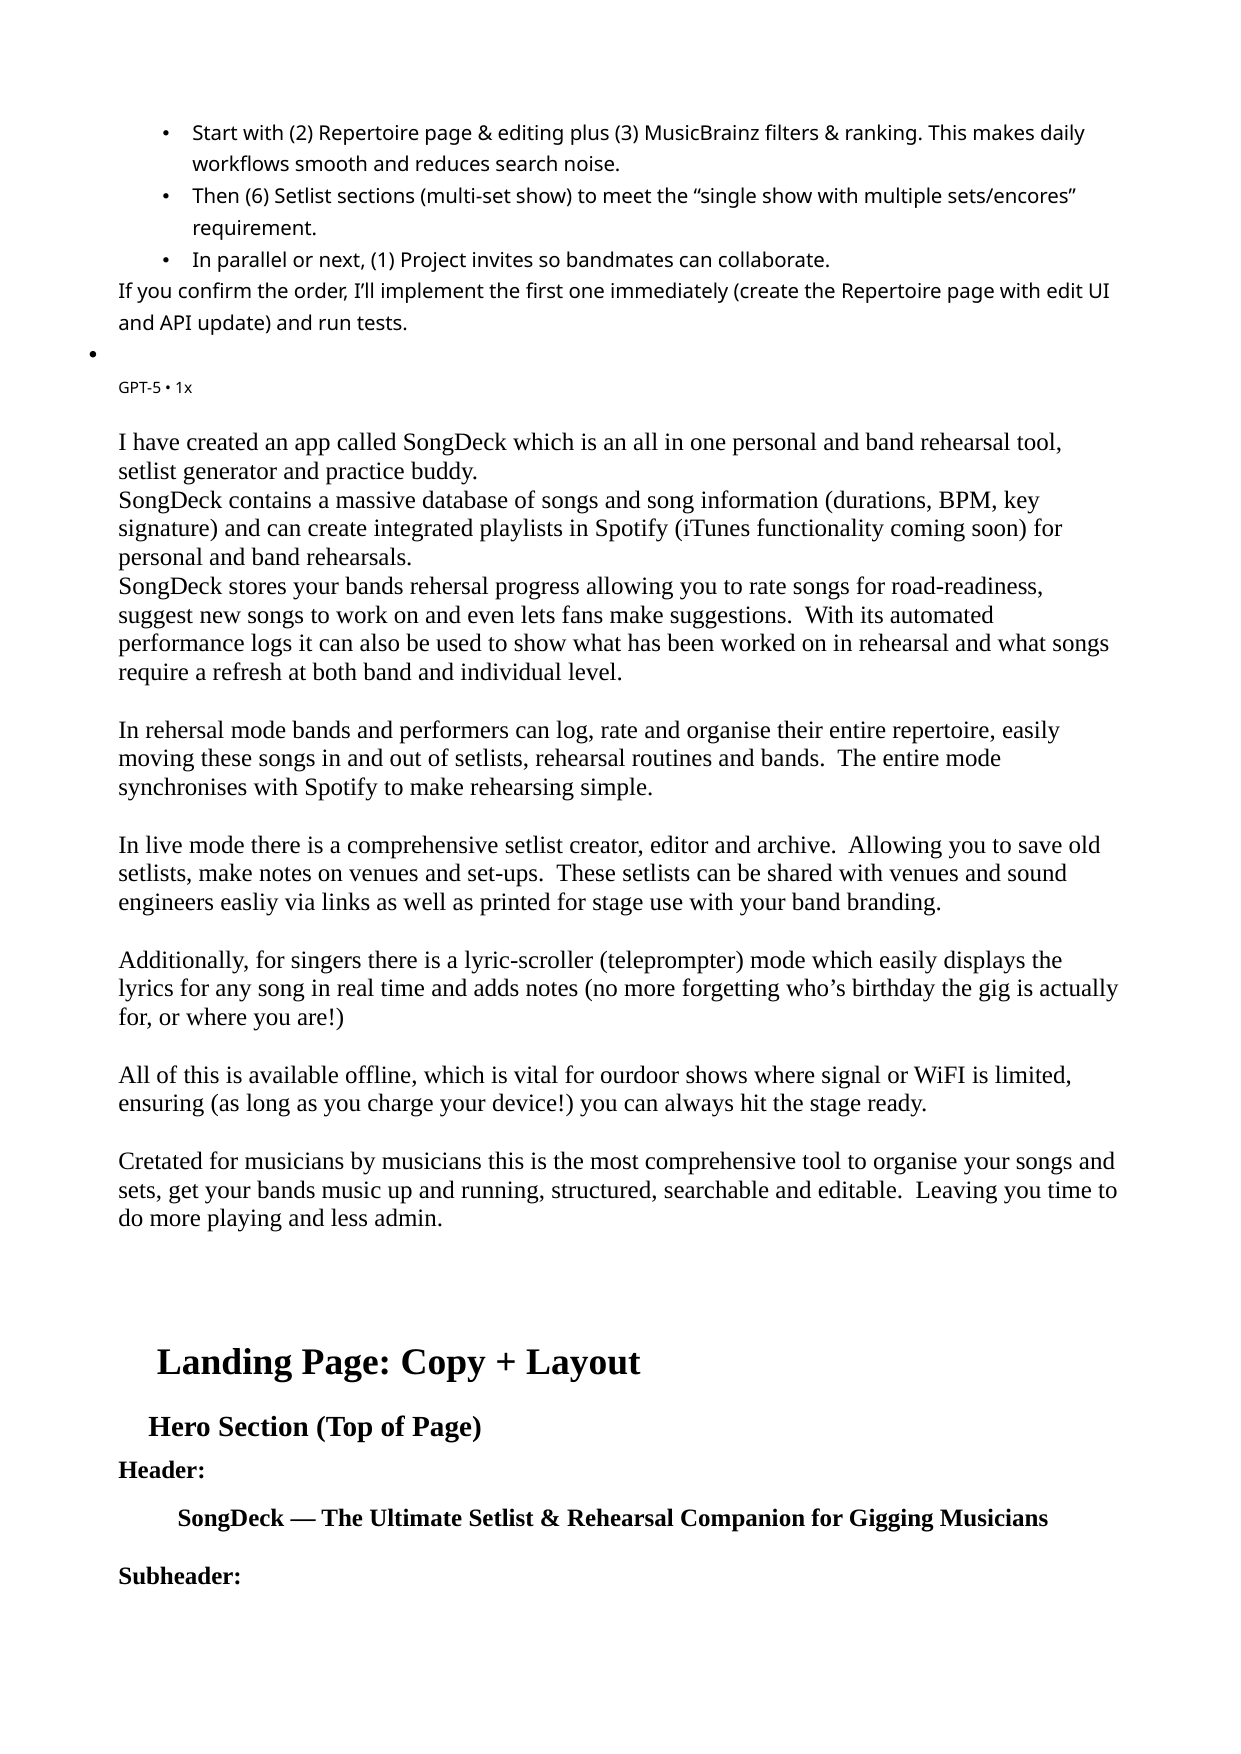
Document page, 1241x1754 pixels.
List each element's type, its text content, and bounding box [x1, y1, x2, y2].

text SongDeck — The Ultimate Setlist & Rehearsal Companion for Gigging Musicians [177, 1503, 1063, 1532]
text SongDeck stores your bands rehersal progress allowing you to rate songs for road-readiness, suggest new songs to work on and even lets fans make suggestions. With its automated performance logs it can also be used to show what has been worked on in rehearsal and what songs require a refresh at both band and individual level. [118, 571, 1122, 686]
text Subheader: [118, 1561, 1122, 1590]
list Start with (2) Repertoire page & editing plus (3) MusicBrainz filters & ranking. This makes daily workflows smooth and reduces search noise. [162, 118, 1122, 178]
list Then (6) Setlist sections (multi-set show) to meet the “single show with multiple sets/encores” requirement. [162, 182, 1122, 241]
text Cretated for musicians by musicians this is the most comprehensive tool to organise your songs and sets, get your bands music up and running, structured, searchable and editable. Leaving you time to do more playing and less admin. [118, 1146, 1122, 1232]
text All of this is available offline, which is vital for ourdoor shows where signal or WiFI is limited, ensuring (as long as you charge your device!) you can always hit the stage ready. [118, 1060, 1122, 1117]
text Additionally, for singers there is a lyric-scroller (teleprompter) mode which easily displays the lyrics for any song in real time and adds notes (no more forgetting who’s birthday the gig is actually for, or where you are!) [118, 945, 1122, 1031]
text GPT-5 • 1x [118, 373, 1122, 398]
text In live mode there is a comprehensive setlist creator, editor and archive. Allowing you to save old setlists, make notes on venues and set-ups. These setlists can be shared with venues and sound engineers easliy via links as well as printed for stage use with your band branding. [118, 830, 1122, 916]
list In parallel or next, (1) Project invites so bandmates can collaborate. [162, 245, 1122, 273]
text SongDeck contains a massive database of songs and song information (durations, BPM, key signature) and can create integrated playlists in Spotify (iTunes functionality coming soon) for personal and band rehearsals. [118, 485, 1122, 571]
text Header: [118, 1456, 1122, 1484]
subtitle 🎯 Hero Section (Top of Page) [118, 1409, 1122, 1443]
subtitle 🎵 Landing Page: Copy + Layout [118, 1339, 1122, 1382]
text I have created an app called SongDeck which is an all in one personal and band rehearsal tool, setlist generator and practice buddy. [118, 427, 1122, 485]
text In rehersal mode bands and performers can log, rate and organise their entire repertoire, easily moving these songs in and out of setlists, rehearsal routines and bands. The entire mode synchronises with Spotify to make rehearsing simple. [118, 715, 1122, 801]
text If you confirm the order, I’ll implement the first one immediately (create the Repertoire page with edit UI and API update) and run tests. [118, 277, 1122, 336]
